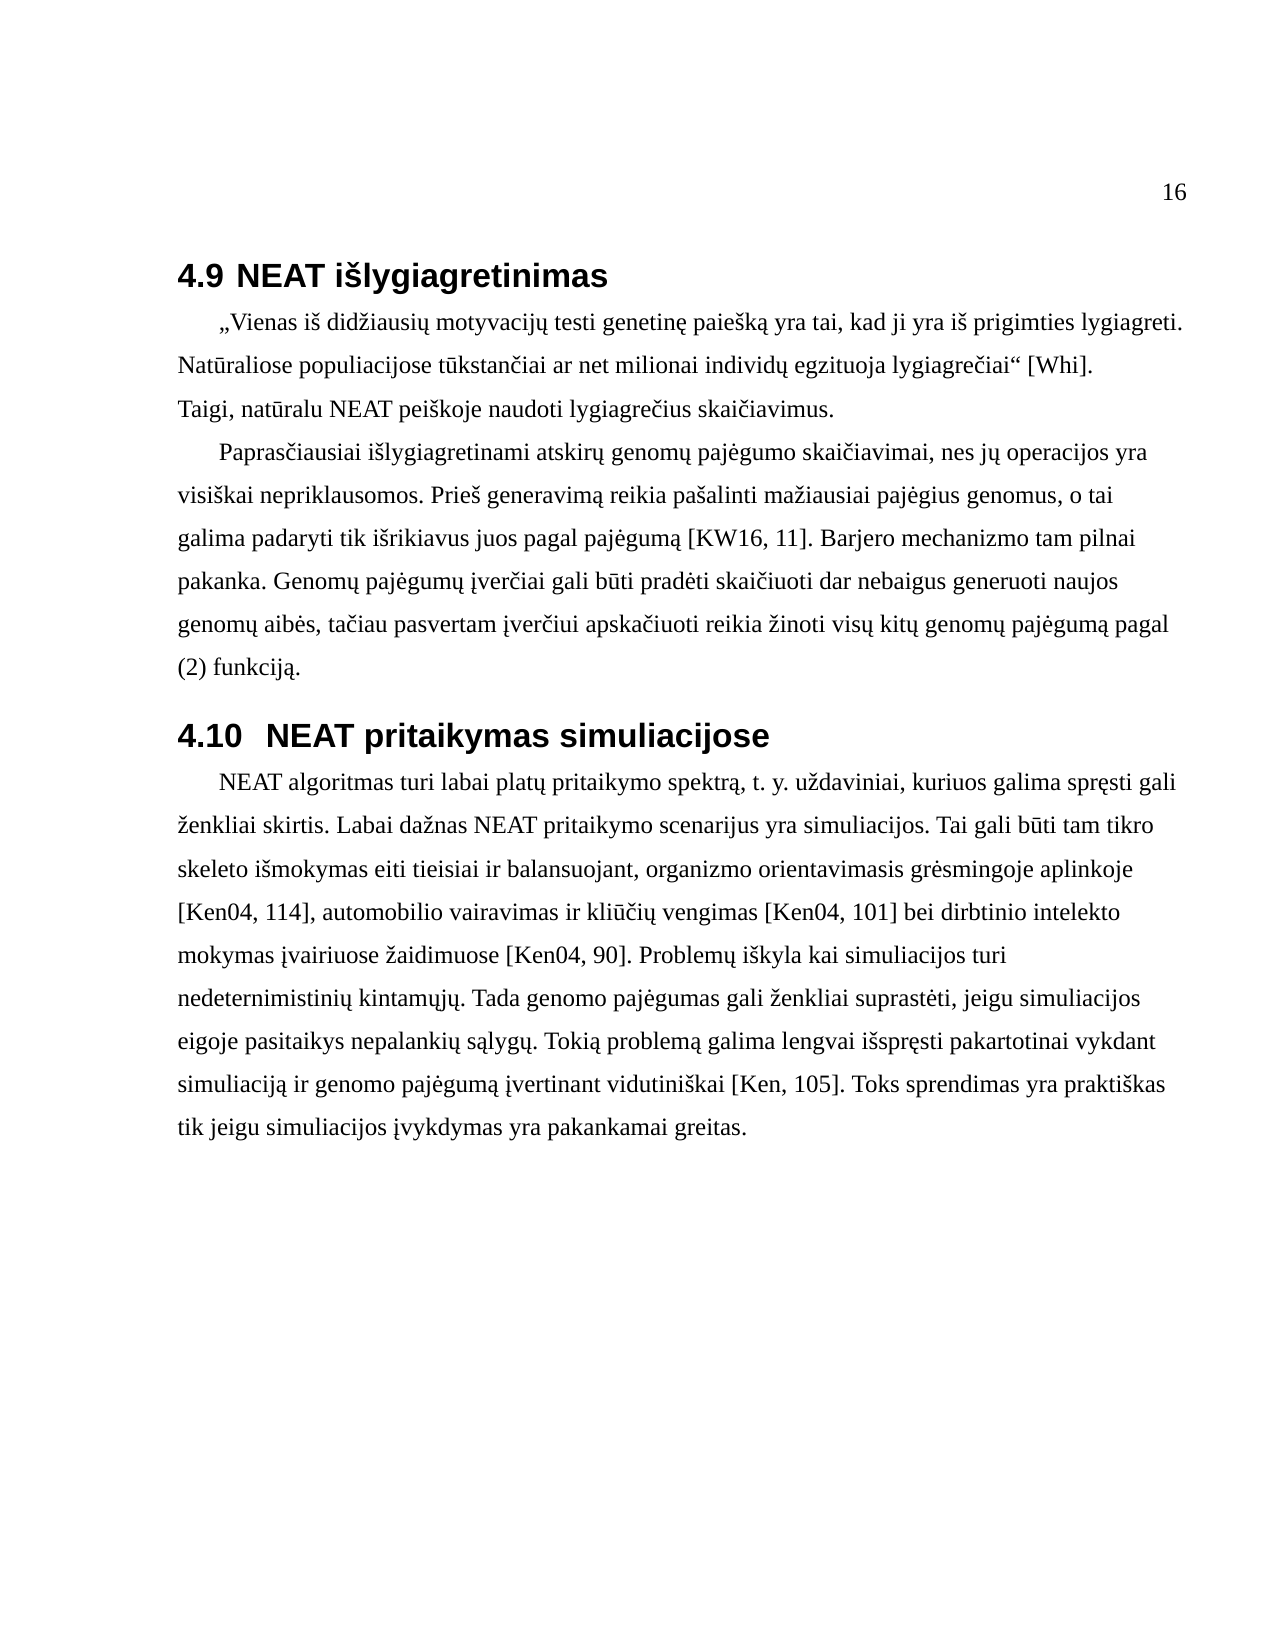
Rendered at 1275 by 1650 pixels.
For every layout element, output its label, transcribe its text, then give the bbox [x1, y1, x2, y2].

text „Vienas iš didžiausių motyvacijų testi genetinę paiešką yra tai, kad ji yra iš prigimties lygiagreti. Natūraliose populiacijose tūkstančiai ar net milionai individų egzituoja lygiagrečiai“ [Whi]. [177, 307, 1186, 379]
subtitle NEAT išlygiagretinimas [177, 256, 1186, 295]
text Taigi, natūralu NEAT peiškoje naudoti lygiagrečius skaičiavimus. [177, 394, 1186, 422]
text NEAT algoritmas turi labai platų pritaikymo spektrą, t. y. uždaviniai, kuriuos galima spręsti gali ženkliai skirtis. Labai dažnas NEAT pritaikymo scenarijus yra simuliacijos. Tai gali būti tam tikro skeleto išmokymas eiti tieisiai ir balansuojant, organizmo orientavimasis grėsmingoje aplinkoje [Ken04, 114], automobilio vairavimas ir kliūčių vengimas [Ken04, 101] bei dirbtinio intelekto mokymas įvairiuose žaidimuose [Ken04, 90]. Problemų iškyla kai simuliacijos turi nedeternimistinių kintamųjų. Tada genomo pajėgumas gali ženkliai suprastėti, jeigu simuliacijos eigoje pasitaikys nepalankių sąlygų. Tokią problemą galima lengvai išspręsti pakartotinai vykdant simuliaciją ir genomo pajėgumą įvertinant vidutiniškai [Ken, 105]. Toks sprendimas yra praktiškas tik jeigu simuliacijos įvykdymas yra pakankamai greitas. [177, 767, 1186, 1141]
text Paprasčiausiai išlygiagretinami atskirų genomų pajėgumo skaičiavimai, nes jų operacijos yra visiškai nepriklausomos. Prieš generavimą reikia pašalinti mažiausiai pajėgius genomus, o tai galima padaryti tik išrikiavus juos pagal pajėgumą [KW16, 11]. Barjero mechanizmo tam pilnai pakanka. Genomų pajėgumų įverčiai gali būti pradėti skaičiuoti dar nebaigus generuoti naujos genomų aibės, tačiau pasvertam įverčiui apskačiuoti reikia žinoti visų kitų genomų pajėgumą pagal (2) funkciją. [177, 437, 1186, 681]
subtitle NEAT pritaikymas simuliacijose [177, 716, 1186, 755]
